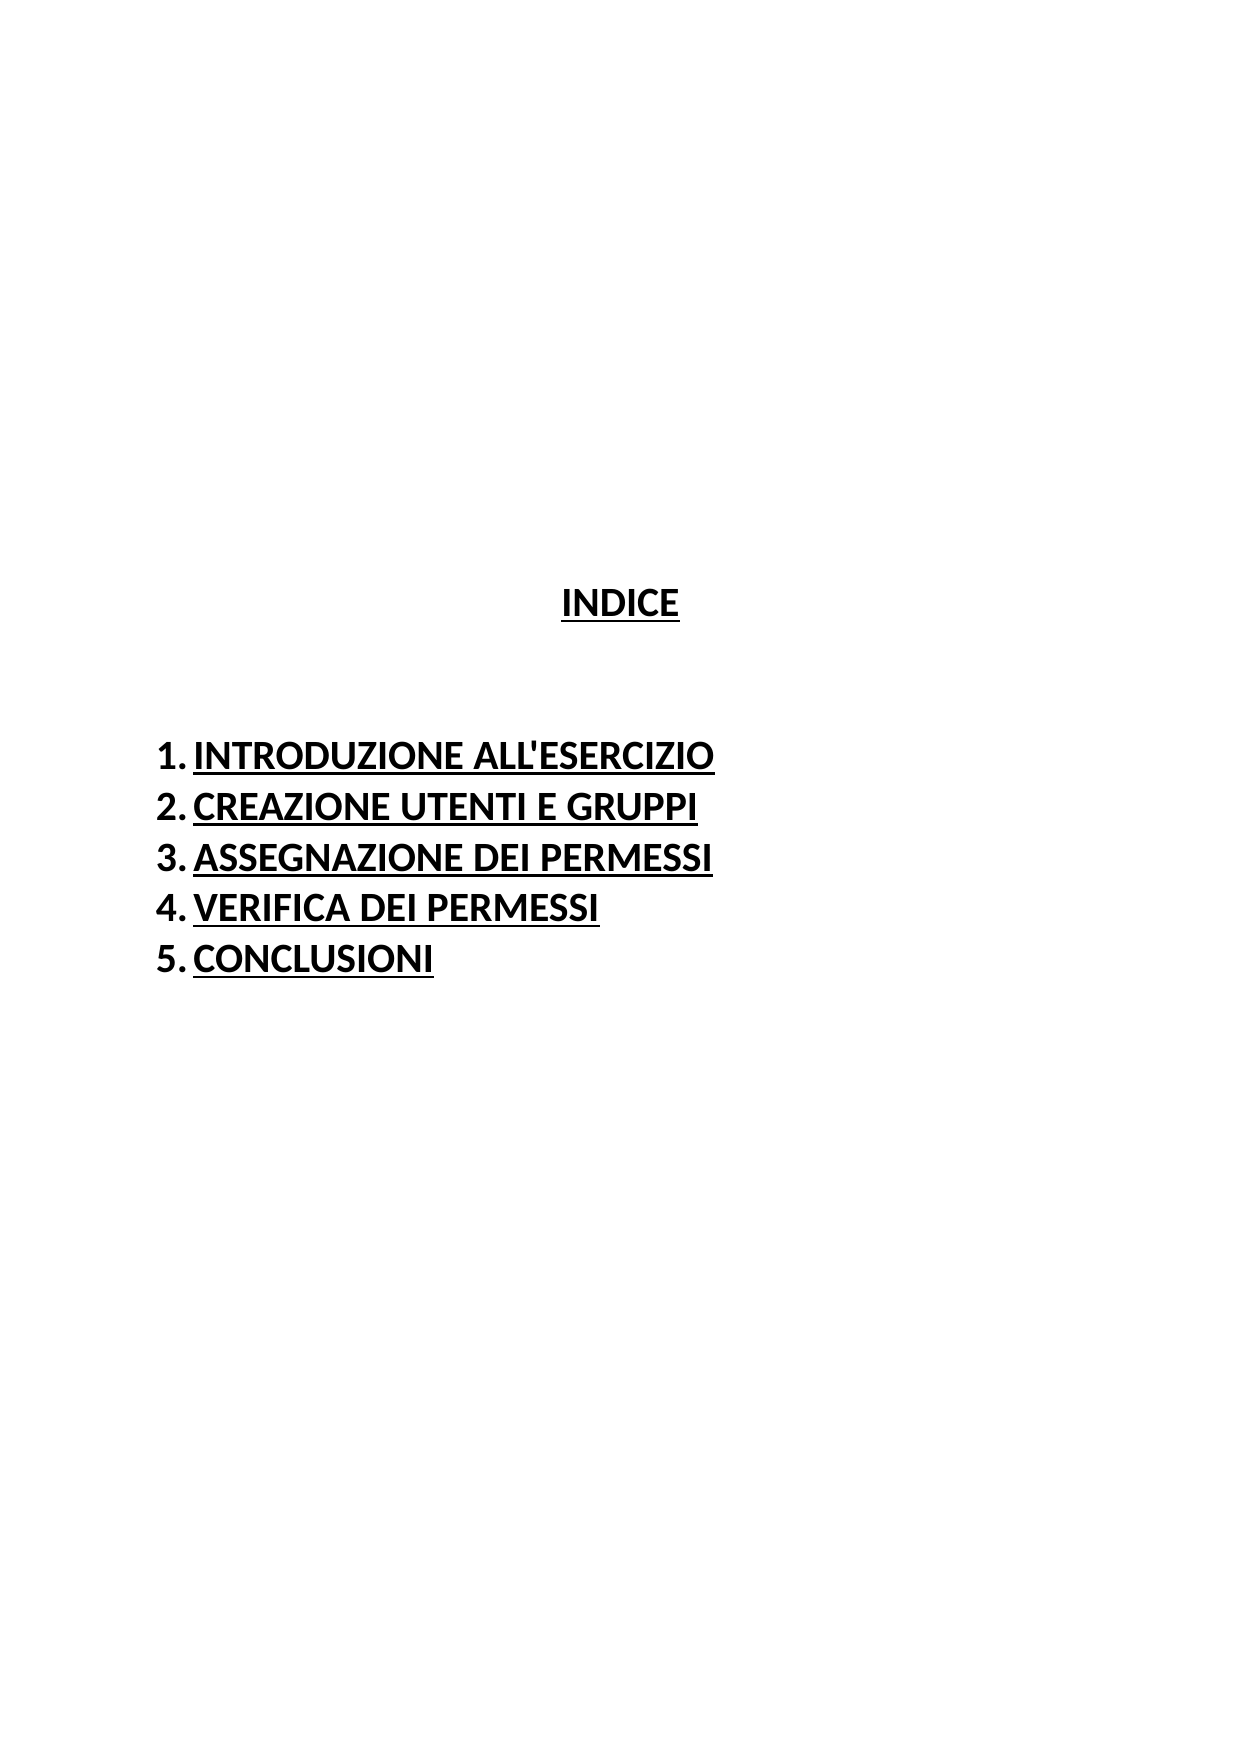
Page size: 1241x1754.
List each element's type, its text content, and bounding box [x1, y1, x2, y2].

list INTRODUZIONE ALL'ESERCIZIO [156, 729, 1122, 780]
text INDICE [118, 576, 1122, 627]
list CREAZIONE UTENTI E GRUPPI [156, 780, 1122, 831]
list CONCLUSIONI [156, 932, 1122, 983]
list ASSEGNAZIONE DEI PERMESSI [156, 831, 1122, 881]
list VERIFICA DEI PERMESSI [156, 881, 1122, 932]
